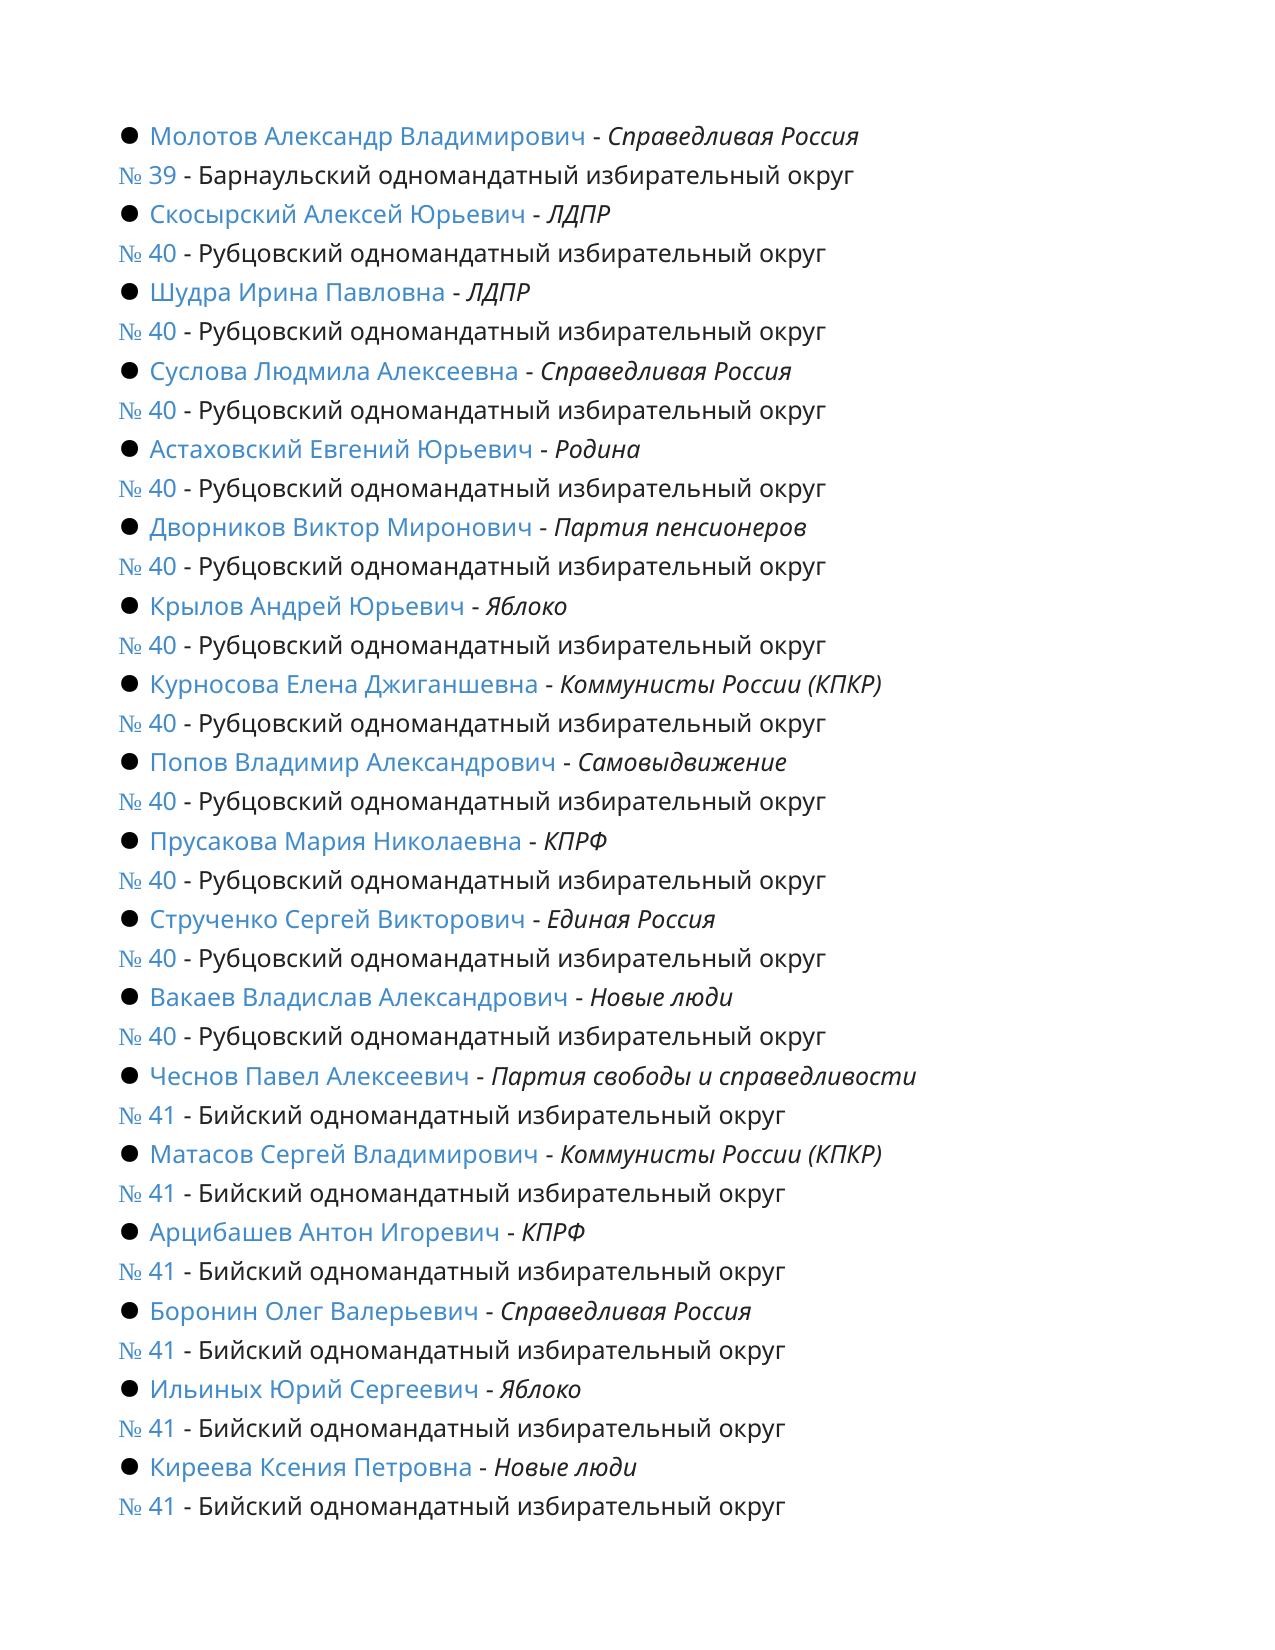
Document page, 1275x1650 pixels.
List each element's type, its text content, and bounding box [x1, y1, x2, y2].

text № 40 - Рубцовский одномандатный избирательный округ [118, 236, 1157, 270]
text № 41 - Бийский одномандатный избирательный округ [118, 1332, 1157, 1366]
text № 40 - Рубцовский одномандатный избирательный округ [118, 392, 1157, 426]
text № 40 - Рубцовский одномандатный избирательный округ [118, 941, 1157, 975]
text № 41 - Бийский одномандатный избирательный округ [118, 1097, 1157, 1131]
list Шудра Ирина Павловна - ЛДПР [120, 275, 1157, 309]
text № 40 - Рубцовский одномандатный избирательный округ [118, 549, 1157, 583]
text № 40 - Рубцовский одномандатный избирательный округ [118, 784, 1157, 818]
list Боронин Олег Валерьевич - Справедливая Россия [120, 1293, 1157, 1327]
list Струченко Сергей Викторович - Единая Россия [120, 901, 1157, 936]
list Попов Владимир Александрович - Самовыдвижение [120, 745, 1157, 779]
list Дворников Виктор Миронович - Партия пенсионеров [120, 510, 1157, 544]
list Вакаев Владислав Александрович - Новые люди [120, 980, 1157, 1014]
text № 40 - Рубцовский одномандатный избирательный округ [118, 862, 1157, 896]
text № 40 - Рубцовский одномандатный избирательный округ [118, 627, 1157, 661]
list Чеснов Павел Алексеевич - Партия свободы и справедливости [120, 1058, 1157, 1092]
text № 40 - Рубцовский одномандатный избирательный округ [118, 1019, 1157, 1053]
list Скосырский Алексей Юрьевич - ЛДПР [120, 196, 1157, 231]
text № 39 - Барнаульский одномандатный избирательный округ [118, 157, 1157, 191]
text № 40 - Рубцовский одномандатный избирательный округ [118, 706, 1157, 740]
list Матасов Сергей Владимирович - Коммунисты России (КПКР) [120, 1136, 1157, 1171]
text № 41 - Бийский одномандатный избирательный округ [118, 1254, 1157, 1288]
text № 40 - Рубцовский одномандатный избирательный округ [118, 314, 1157, 348]
list Молотов Александр Владимирович - Справедливая Россия [120, 118, 1157, 152]
list Астаховский Евгений Юрьевич - Родина [120, 431, 1157, 466]
list Крылов Андрей Юрьевич - Яблоко [120, 588, 1157, 622]
list Курносова Елена Джиганшевна - Коммунисты России (КПКР) [120, 666, 1157, 701]
list Арцибашев Антон Игоревич - КПРФ [120, 1215, 1157, 1249]
list Суслова Людмила Алексеевна - Справедливая Россия [120, 353, 1157, 387]
text № 41 - Бийский одномандатный избирательный округ [118, 1489, 1157, 1523]
text № 41 - Бийский одномандатный избирательный округ [118, 1411, 1157, 1445]
list Ильиных Юрий Сергеевич - Яблоко [120, 1371, 1157, 1406]
list Киреева Ксения Петровна - Новые люди [120, 1450, 1157, 1484]
text № 41 - Бийский одномандатный избирательный округ [118, 1176, 1157, 1210]
list Прусакова Мария Николаевна - КПРФ [120, 823, 1157, 857]
text № 40 - Рубцовский одномандатный избирательный округ [118, 471, 1157, 505]
